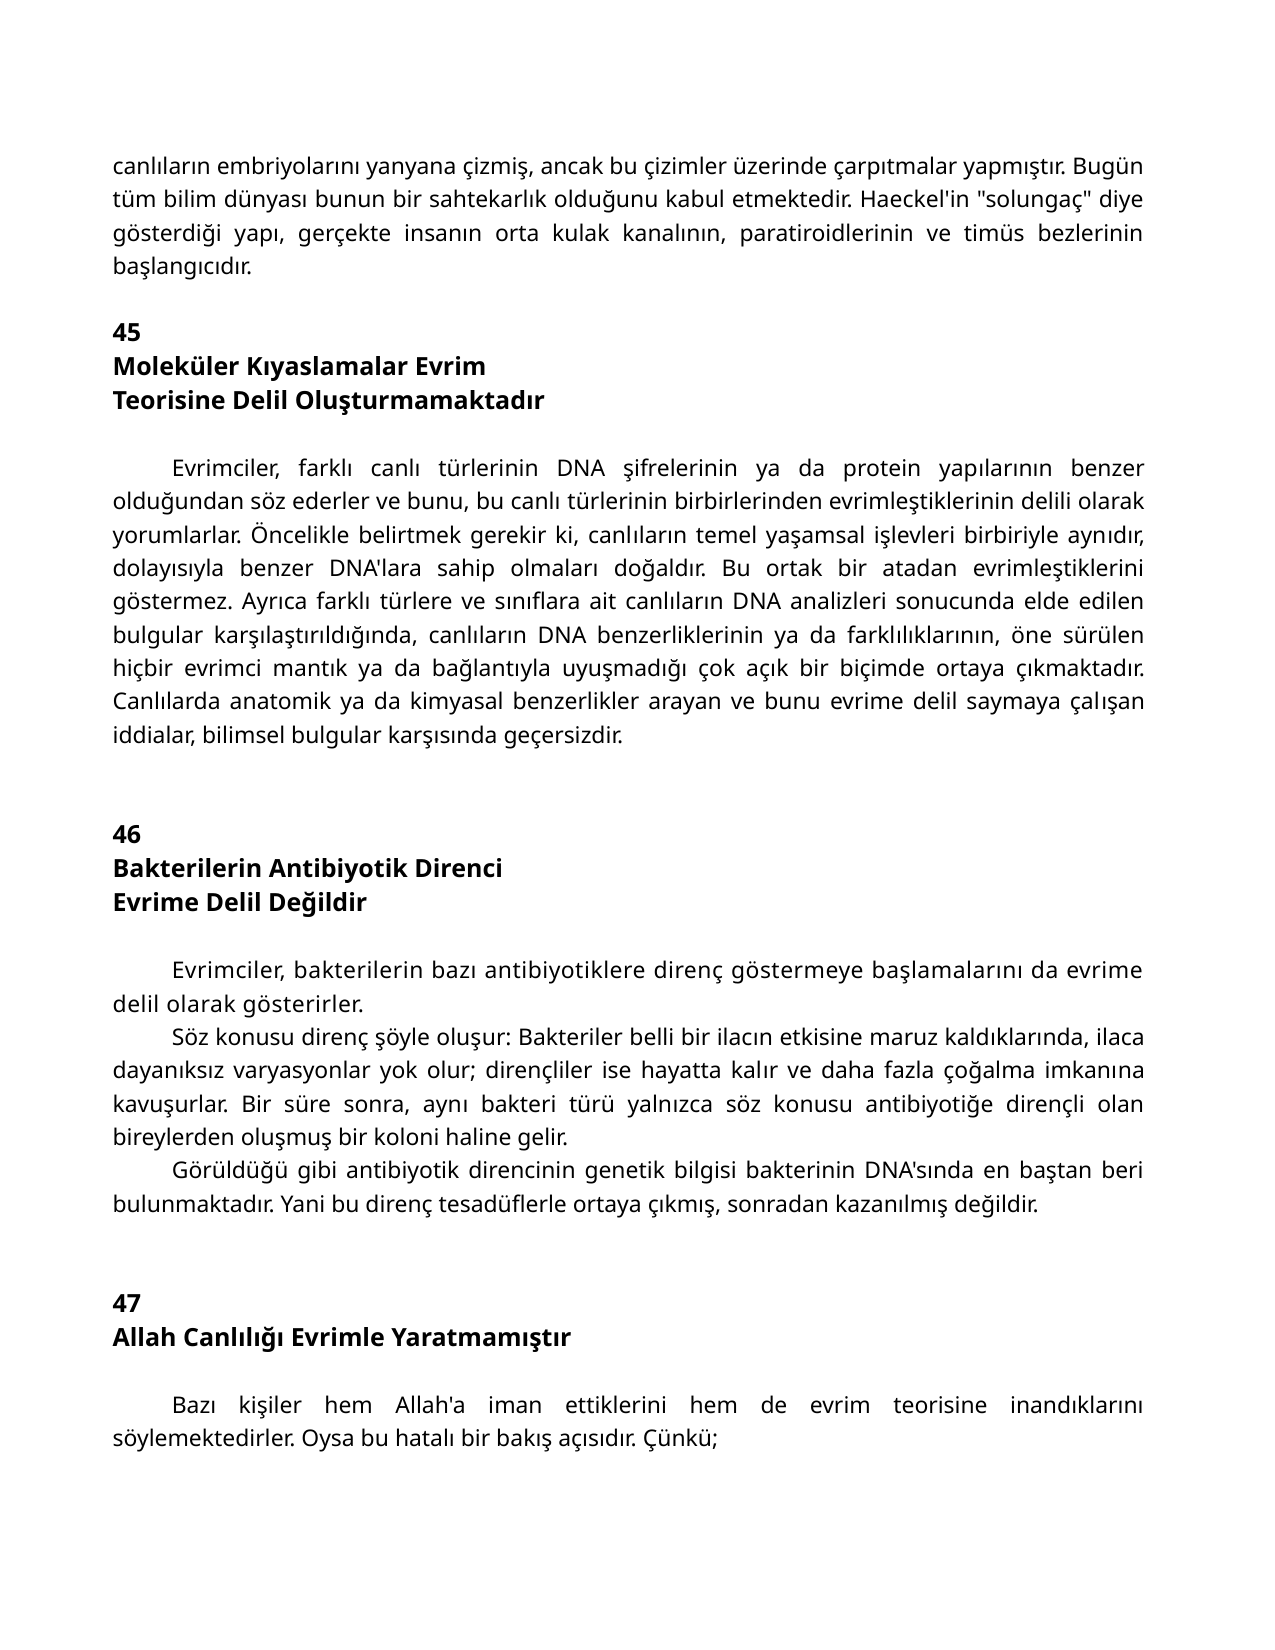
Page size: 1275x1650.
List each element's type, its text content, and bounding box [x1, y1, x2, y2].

text Moleküler Kıyaslamalar Evrim [112, 348, 1162, 382]
text Evrimciler, bakterilerin bazı antibiyotiklere direnç göstermeye başlamalarını da evrime delil olarak gösterirler. [112, 952, 1145, 1019]
text Allah Canlılığı Evrimle Yaratmamıştır [112, 1319, 1162, 1353]
text canlıların embriyolarını yanyana çizmiş, ancak bu çizimler üzerinde çarpıtmalar yapmıştır. Bugün tüm bilim dünyası bunun bir sahtekarlık olduğunu kabul etmektedir. Haeckel'in "solungaç" diye gösterdiği yapı, gerçekte insanın orta kulak kanalının, paratiroidlerinin ve timüs bezlerinin başlangıcıdır. [112, 148, 1145, 281]
text Bakterilerin Antibiyotik Direnci [112, 851, 1162, 884]
text 47 [112, 1285, 1162, 1319]
text Evrime Delil Değildir [112, 884, 1162, 919]
text Söz konusu direnç şöyle oluşur: Bakteriler belli bir ilacın etkisine maruz kaldıklarında, ilaca dayanıksız varyasyonlar yok olur; dirençliler ise hayatta kalır ve daha fazla çoğalma imkanına kavuşurlar. Bir süre sonra, aynı bakteri türü yalnızca söz konusu antibiyotiğe dirençli olan bireylerden oluşmuş bir koloni haline gelir. [112, 1019, 1145, 1152]
text 46 [112, 816, 1162, 851]
text Görüldüğü gibi antibiyotik direncinin genetik bilgisi bakterinin DNA'sında en baştan beri bulunmaktadır. Yani bu direnç tesadüflerle ortaya çıkmış, sonradan kazanılmış değildir. [112, 1152, 1145, 1219]
text Bazı kişiler hem Allah'a iman ettiklerini hem de evrim teorisine inandıklarını söylemektedirler. Oysa bu hatalı bir bakış açısıdır. Çünkü; [112, 1387, 1145, 1453]
text Teorisine Delil Oluşturmamaktadır [112, 382, 1162, 416]
text 45 [112, 314, 1162, 348]
text Evrimciler, farklı canlı türlerinin DNA şifrelerinin ya da protein yapılarının benzer olduğundan söz ederler ve bunu, bu canlı türlerinin birbirlerinden evrimleştiklerinin delili olarak yorumlarlar. Öncelikle belirtmek gerekir ki, canlıların temel yaşamsal işlevleri birbiriyle aynıdır, dolayısıyla benzer DNA'lara sahip olmaları doğaldır. Bu ortak bir atadan evrimleştiklerini göstermez. Ayrıca farklı türlere ve sınıflara ait canlıların DNA analizleri sonucunda elde edilen bulgular karşılaştırıldığında, canlıların DNA benzerliklerinin ya da farklılıklarının, öne sürülen hiçbir evrimci mantık ya da bağlantıyla uyuşmadığı çok açık bir biçimde ortaya çıkmaktadır. Canlılarda anatomik ya da kimyasal benzerlikler arayan ve bunu evrime delil saymaya çalışan iddialar, bilimsel bulgular karşısında geçersizdir. [112, 450, 1145, 750]
